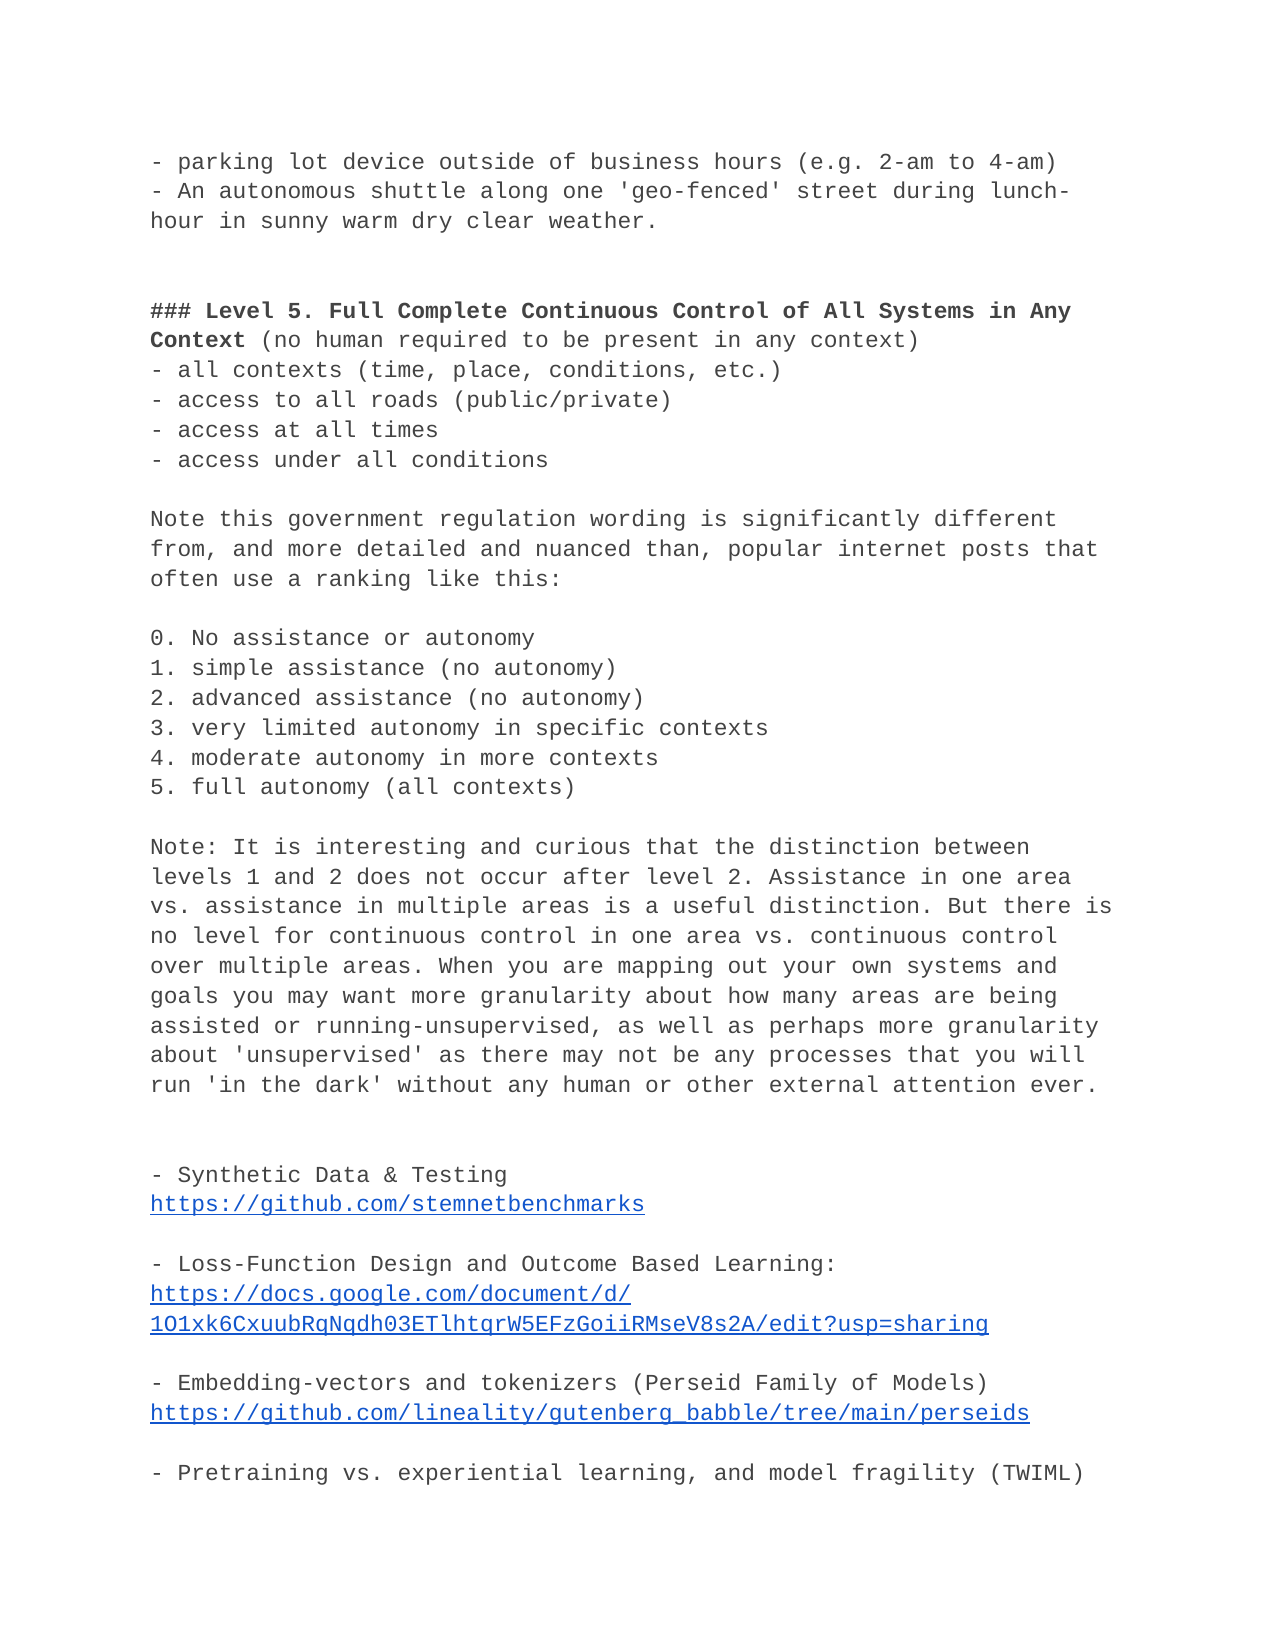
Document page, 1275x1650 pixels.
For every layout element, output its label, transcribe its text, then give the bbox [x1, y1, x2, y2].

text - Synthetic Data & Testing [150, 1163, 1125, 1189]
text https://github.com/stemnetbenchmarks [150, 1193, 1125, 1219]
text - all contexts (time, place, conditions, etc.) [150, 358, 1125, 384]
text Note: It is interesting and curious that the distinction between levels 1 and 2 does not occur after level 2. Assistance in one area vs. assistance in multiple areas is a useful distinction. But there is no level for continuous control in one area vs. continuous control over multiple areas. When you are mapping out your own systems and goals you may want more granularity about how many areas are being assisted or running-unsupervised, as well as perhaps more granularity about 'unsupervised' as there may not be any processes that you will run 'in the dark' without any human or other external attention ever. [150, 835, 1125, 1099]
text https://github.com/lineality/gutenberg_babble/tree/main/perseids [150, 1401, 1125, 1427]
text - parking lot device outside of business hours (e.g. 2-am to 4-am) [150, 150, 1125, 176]
text - An autonomous shuttle along one 'geo-fenced' street during lunch-hour in sunny warm dry clear weather. [150, 180, 1125, 236]
text - Pretraining vs. experiential learning, and model fragility (TWIML) [150, 1461, 1125, 1487]
text 4. moderate autonomy in more contexts [150, 746, 1125, 772]
text - access under all conditions [150, 448, 1125, 474]
text 0. No assistance or autonomy [150, 627, 1125, 653]
text 3. very limited autonomy in specific contexts [150, 716, 1125, 742]
text - access at all times [150, 418, 1125, 444]
text Note this government regulation wording is significantly different from, and more detailed and nuanced than, popular internet posts that often use a ranking like this: [150, 507, 1125, 593]
text 5. full autonomy (all contexts) [150, 776, 1125, 802]
text https://docs.google.com/document/d/1O1xk6CxuubRqNqdh03ETlhtqrW5EFzGoiiRMseV8s2A/edit?usp=sharing [150, 1282, 1125, 1338]
text - Embedding-vectors and tokenizers (Perseid Family of Models) [150, 1371, 1125, 1397]
text - access to all roads (public/private) [150, 388, 1125, 414]
text 2. advanced assistance (no autonomy) [150, 686, 1125, 712]
text 1. simple assistance (no autonomy) [150, 656, 1125, 682]
text - Loss-Function Design and Outcome Based Learning: [150, 1252, 1125, 1278]
text ### Level 5. Full Complete Continuous Control of All Systems in Any Context (no human required to be present in any context) [150, 299, 1125, 355]
